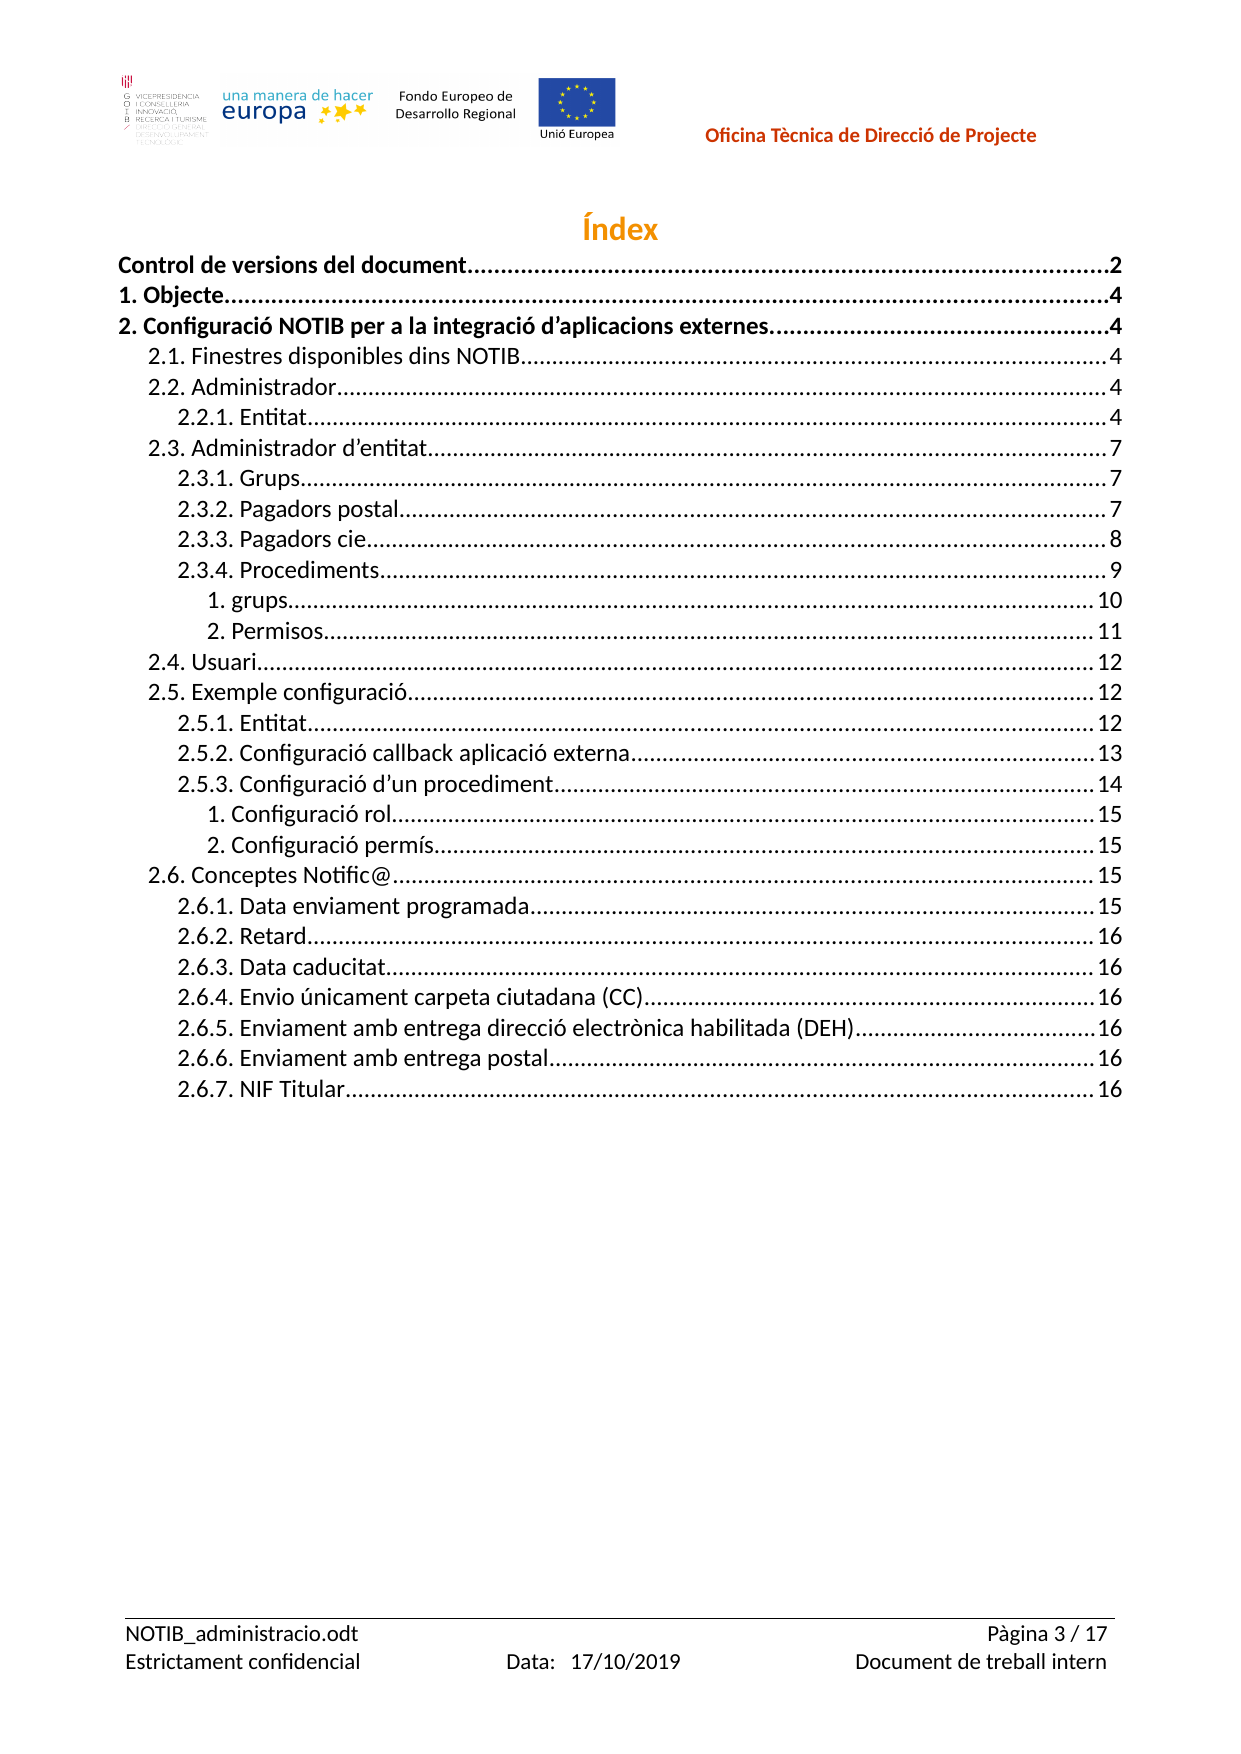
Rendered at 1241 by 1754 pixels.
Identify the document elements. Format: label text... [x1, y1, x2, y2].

text 2.6. Conceptes Notific@ 15 [148, 859, 1122, 890]
text 2.6.4. Envio únicament carpeta ciutadana (CC) 16 [177, 981, 1122, 1012]
text 2.3. Administrador d’entitat 7 [148, 432, 1122, 463]
text 2.4. Usuari 12 [148, 646, 1122, 676]
text 2. Configuració NOTIB per a la integració d’aplicacions externes. 4 [118, 310, 1122, 341]
text 2.3.2. Pagadors postal 7 [177, 493, 1122, 524]
text 2.6.2. Retard 16 [177, 920, 1122, 951]
text 2.6.1. Data enviament programada 15 [177, 890, 1122, 920]
text 1. grups 10 [207, 585, 1122, 615]
text 1. Objecte 4 [118, 279, 1122, 310]
text 2. Configuració permís 15 [207, 829, 1122, 859]
text 2.3.3. Pagadors cie 8 [177, 524, 1122, 554]
text 2.5.2. Configuració callback aplicació externa 13 [177, 737, 1122, 768]
text 2.6.5. Enviament amb entrega direcció electrònica habilitada (DEH) 16 [177, 1012, 1122, 1042]
text 2.3.1. Grups 7 [177, 463, 1122, 493]
text 2.6.7. NIF Titular 16 [177, 1073, 1122, 1103]
picture [219, 73, 621, 147]
text 2.5.1. Entitat 12 [177, 707, 1122, 737]
text 2.2. Administrador 4 [148, 371, 1122, 402]
text 2.3.4. Procediments 9 [177, 554, 1122, 585]
text 2.5.3. Configuració d’un procediment 14 [177, 768, 1122, 798]
text Índex [118, 208, 1122, 249]
picture [118, 73, 213, 147]
text 2.1. Finestres disponibles dins NOTIB 4 [148, 341, 1122, 371]
text 2. Permisos 11 [207, 615, 1122, 646]
text 1. Configuració rol 15 [207, 798, 1122, 829]
text 2.6.3. Data caducitat 16 [177, 951, 1122, 981]
text 2.2.1. Entitat 4 [177, 402, 1122, 432]
text 2.5. Exemple configuració 12 [148, 676, 1122, 707]
text 2.6.6. Enviament amb entrega postal 16 [177, 1042, 1122, 1073]
text Control de versions del document 2 [118, 249, 1122, 279]
